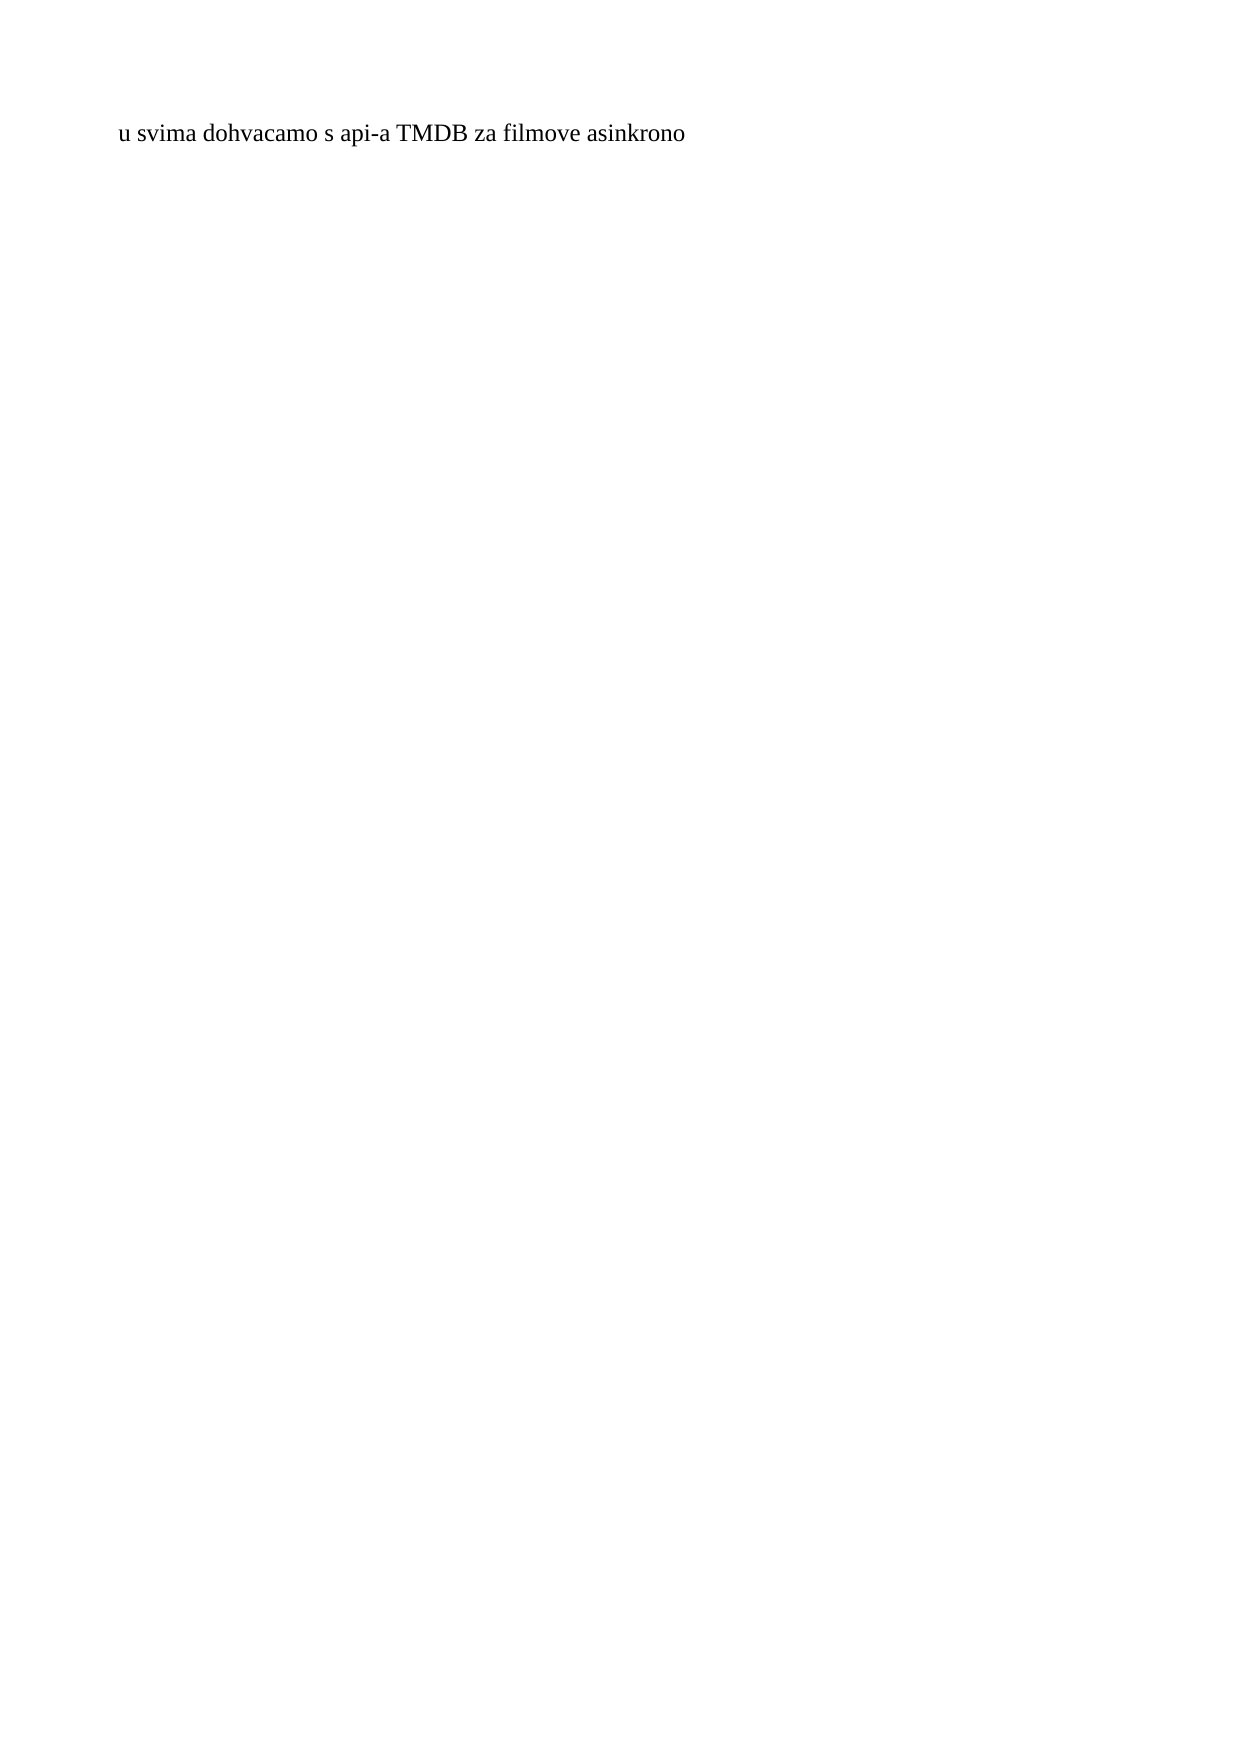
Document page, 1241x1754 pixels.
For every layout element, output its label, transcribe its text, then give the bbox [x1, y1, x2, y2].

text u svima dohvacamo s api-a TMDB za filmove asinkrono [118, 118, 1122, 147]
